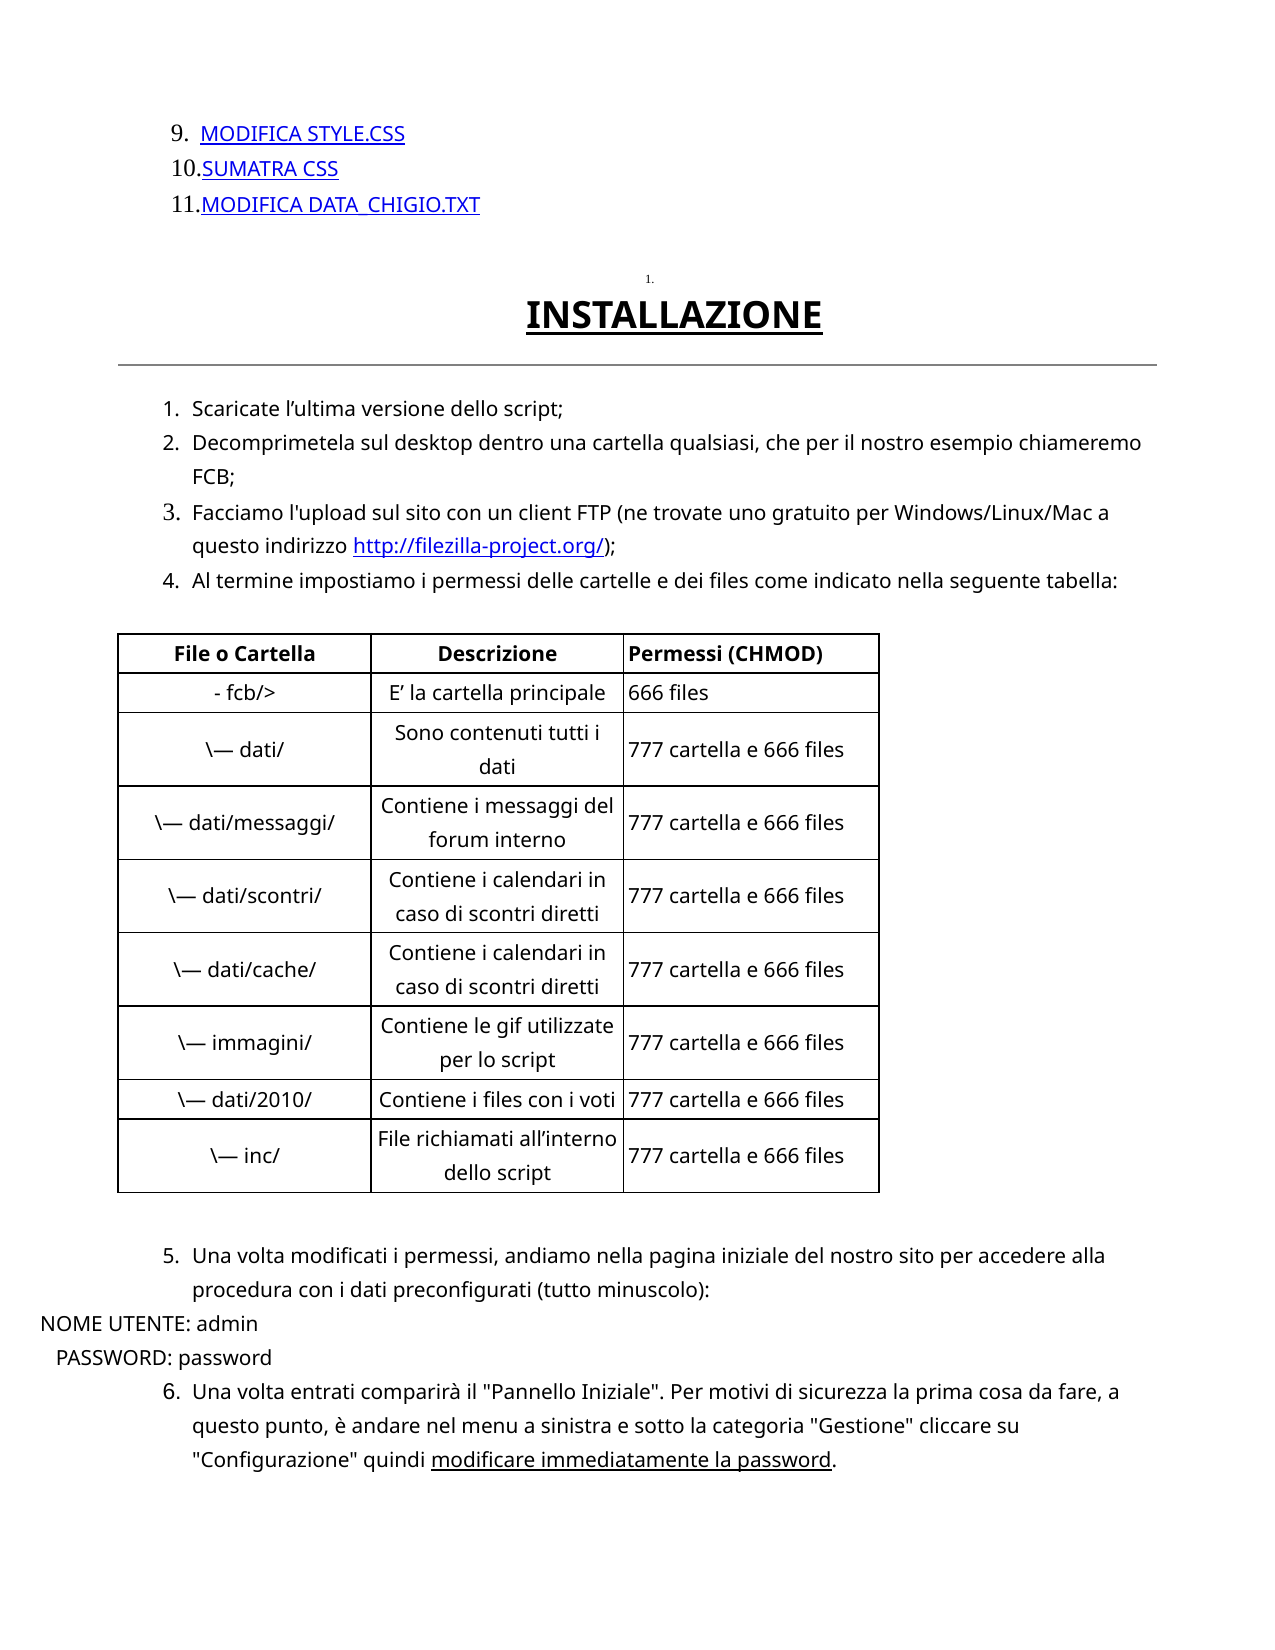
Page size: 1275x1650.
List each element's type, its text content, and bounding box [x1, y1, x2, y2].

text NOME UTENTE: admin [40, 1309, 1141, 1337]
table_cell Contiene i messaggi del forum interno [372, 787, 623, 858]
table_cell 666 files [624, 674, 878, 712]
table_cell Contiene i calendari in caso di scontri diretti [372, 860, 623, 932]
table_header Permessi (CHMOD) [624, 635, 878, 672]
table_cell \— dati/cache/ [119, 933, 370, 1005]
table_cell Contiene i files con i voti [372, 1080, 623, 1118]
list Una volta entrati comparirà il "Pannello Iniziale". Per motivi di sicurezza la prima cosa da fare, a questo punto, è andare nel menu a sinistra e sotto la categoria "Gestione" cliccare su "Configurazione" quindi modificare immediatamente la password. [162, 1377, 1157, 1473]
table_cell 777 cartella e 666 files [624, 1120, 878, 1192]
table_cell Contiene le gif utilizzate per lo script [372, 1007, 623, 1079]
list Scaricate l’ultima versione dello script; [162, 394, 1157, 423]
table_cell \— dati/scontri/ [119, 860, 370, 932]
table_cell \— dati/ [119, 713, 370, 785]
table_header File o Cartella [119, 635, 370, 672]
table_cell 777 cartella e 666 files [624, 1007, 878, 1079]
text PASSWORD: password [56, 1343, 1157, 1371]
list Al termine impostiamo i permessi delle cartelle e dei files come indicato nella seguente tabella: [162, 566, 1157, 594]
table_cell - fcb/> [119, 674, 370, 712]
list MODIFICA STYLE.CSS [171, 118, 1157, 148]
table_cell \— dati/2010/ [119, 1080, 370, 1118]
table_cell 777 cartella e 666 files [624, 933, 878, 1005]
table_cell 777 cartella e 666 files [624, 860, 878, 932]
table_cell 777 cartella e 666 files [624, 1080, 878, 1118]
list SUMATRA CSS [171, 153, 1157, 183]
subtitle INSTALLAZIONE [162, 289, 1157, 340]
table_cell 777 cartella e 666 files [624, 713, 878, 785]
table_cell \— dati/messaggi/ [119, 787, 370, 858]
table_cell Sono contenuti tutti i dati [372, 713, 623, 785]
table_header Descrizione [372, 635, 623, 672]
list Decomprimetela sul desktop dentro una cartella qualsiasi, che per il nostro esempio chiameremo FCB; [162, 428, 1157, 491]
list MODIFICA DATA_CHIGIO.TXT [171, 189, 1157, 218]
list Facciamo l'upload sul sito con un client FTP (ne trovate uno gratuito per Windows/Linux/Mac a questo indirizzo http://filezilla-project.org/); [162, 497, 1157, 560]
table_cell \— immagini/ [119, 1007, 370, 1079]
table_cell \— inc/ [119, 1120, 370, 1192]
table_cell File richiamati all’interno dello script [372, 1120, 623, 1192]
list Una volta modificati i permessi, andiamo nella pagina iniziale del nostro sito per accedere alla procedura con i dati preconfigurati (tutto minuscolo): [162, 1241, 1157, 1303]
table_cell 777 cartella e 666 files [624, 787, 878, 858]
table_cell Contiene i calendari in caso di scontri diretti [372, 933, 623, 1005]
table_cell E’ la cartella principale [372, 674, 623, 712]
